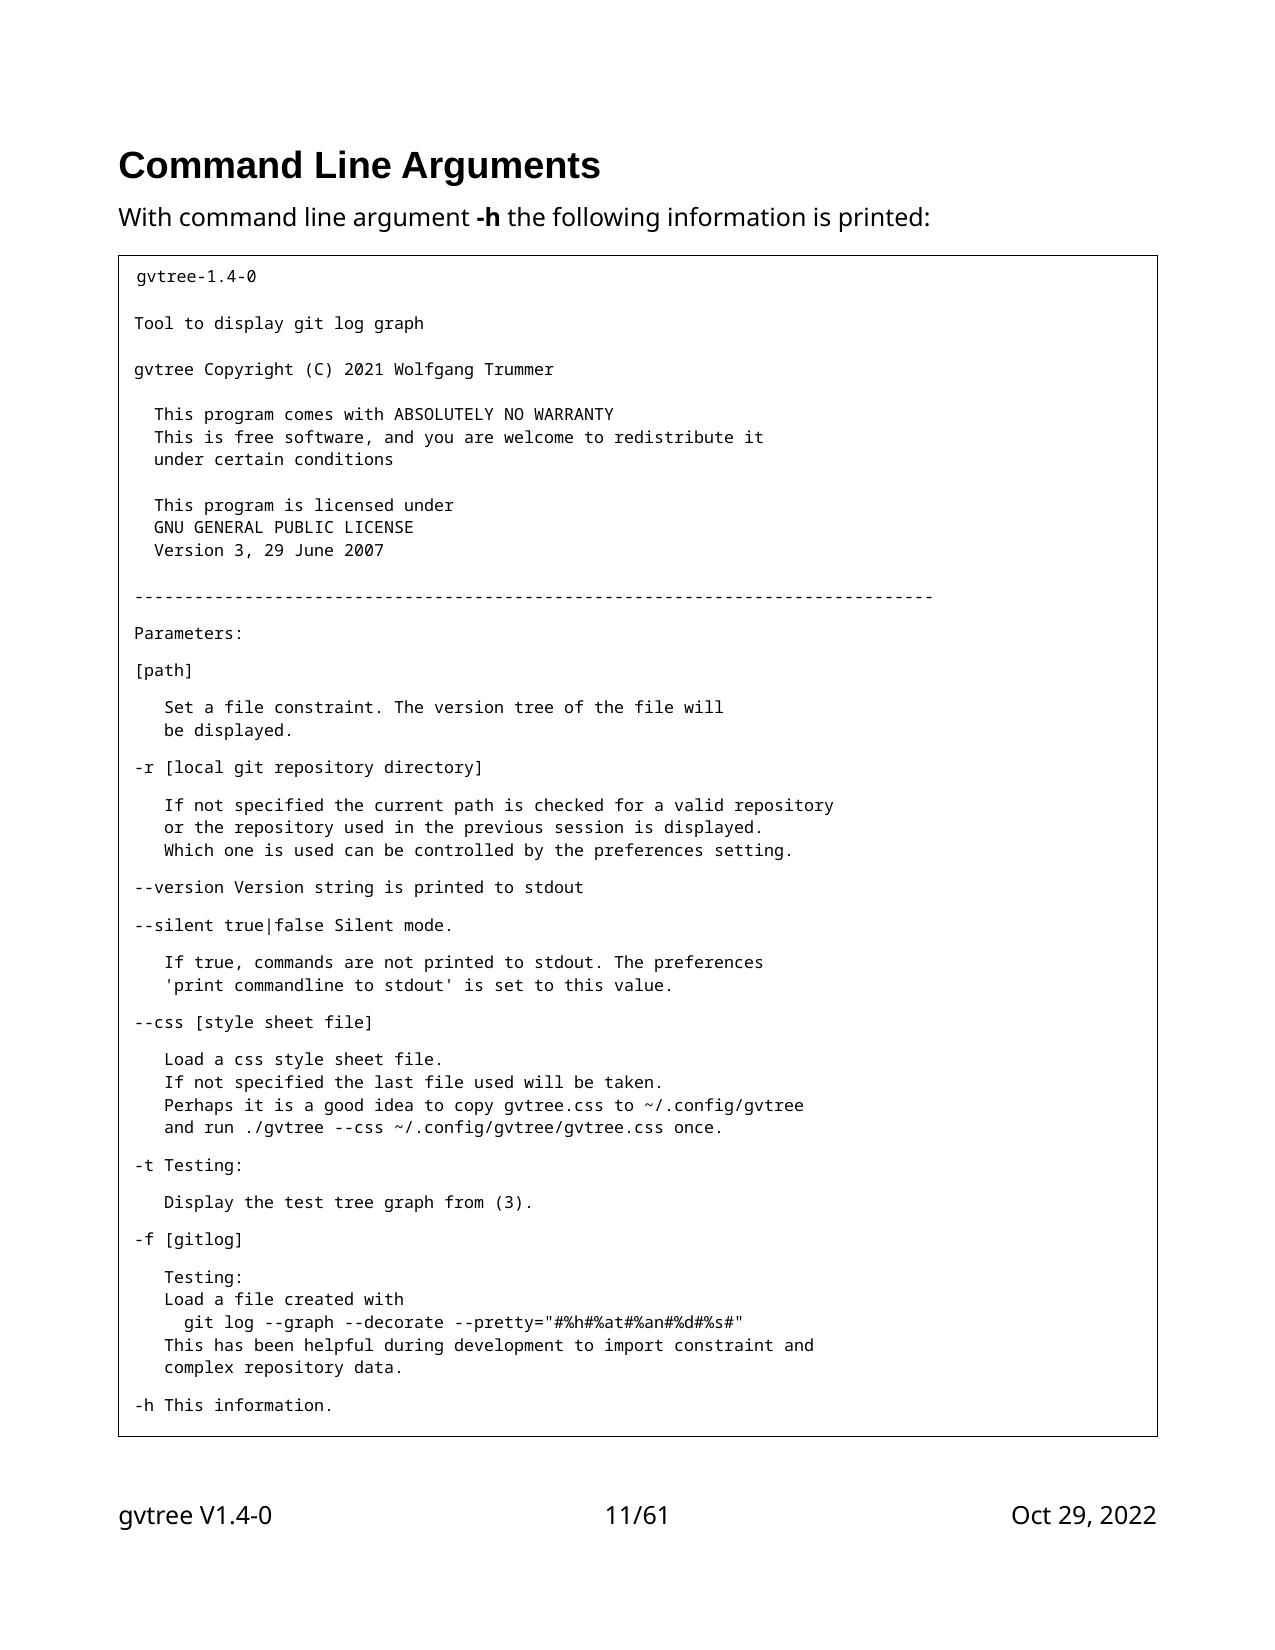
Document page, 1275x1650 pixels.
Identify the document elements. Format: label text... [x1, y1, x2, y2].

text With command line argument -h the following information is printed: [118, 199, 1157, 233]
subtitle Command Line Arguments [118, 143, 1157, 187]
table_header gvtree-1.4-0 Tool to display git log graph gvtree Copyright (C) 2021 Wolfgang Trummer This program comes with ABSOLUTELY NO WARRANTY This is free software, and you are welcome to redistribute it under certain conditions This program is licensed under GNU GENERAL PUBLIC LICENSE Version 3, 29 June 2007 -------------------------------------------------------------------------------- Parameters: [path] Set a file constraint. The version tree of the file will be displayed. -r [local git repository directory] If not specified the current path is checked for a valid repository or the repository used in the previous session is displayed. Which one is used can be controlled by the preferences setting. --version Version string is printed to stdout --silent true|false Silent mode. If true, commands are not printed to stdout. The preferences 'print commandline to stdout' is set to this value. --css [style sheet file] Load a css style sheet file. If not specified the last file used will be taken. Perhaps it is a good idea to copy gvtree.css to ~/.config/gvtree and run ./gvtree --css ~/.config/gvtree/gvtree.css once. -t Testing: Display the test tree graph from (3). -f [gitlog] Testing: Load a file created with git log --graph --decorate --pretty="#%h#%at#%an#%d#%s#" This has been helpful during development to import constraint and complex repository data. -h This information. -------------------------------------------------------------------------------- [119, 256, 1157, 1436]
